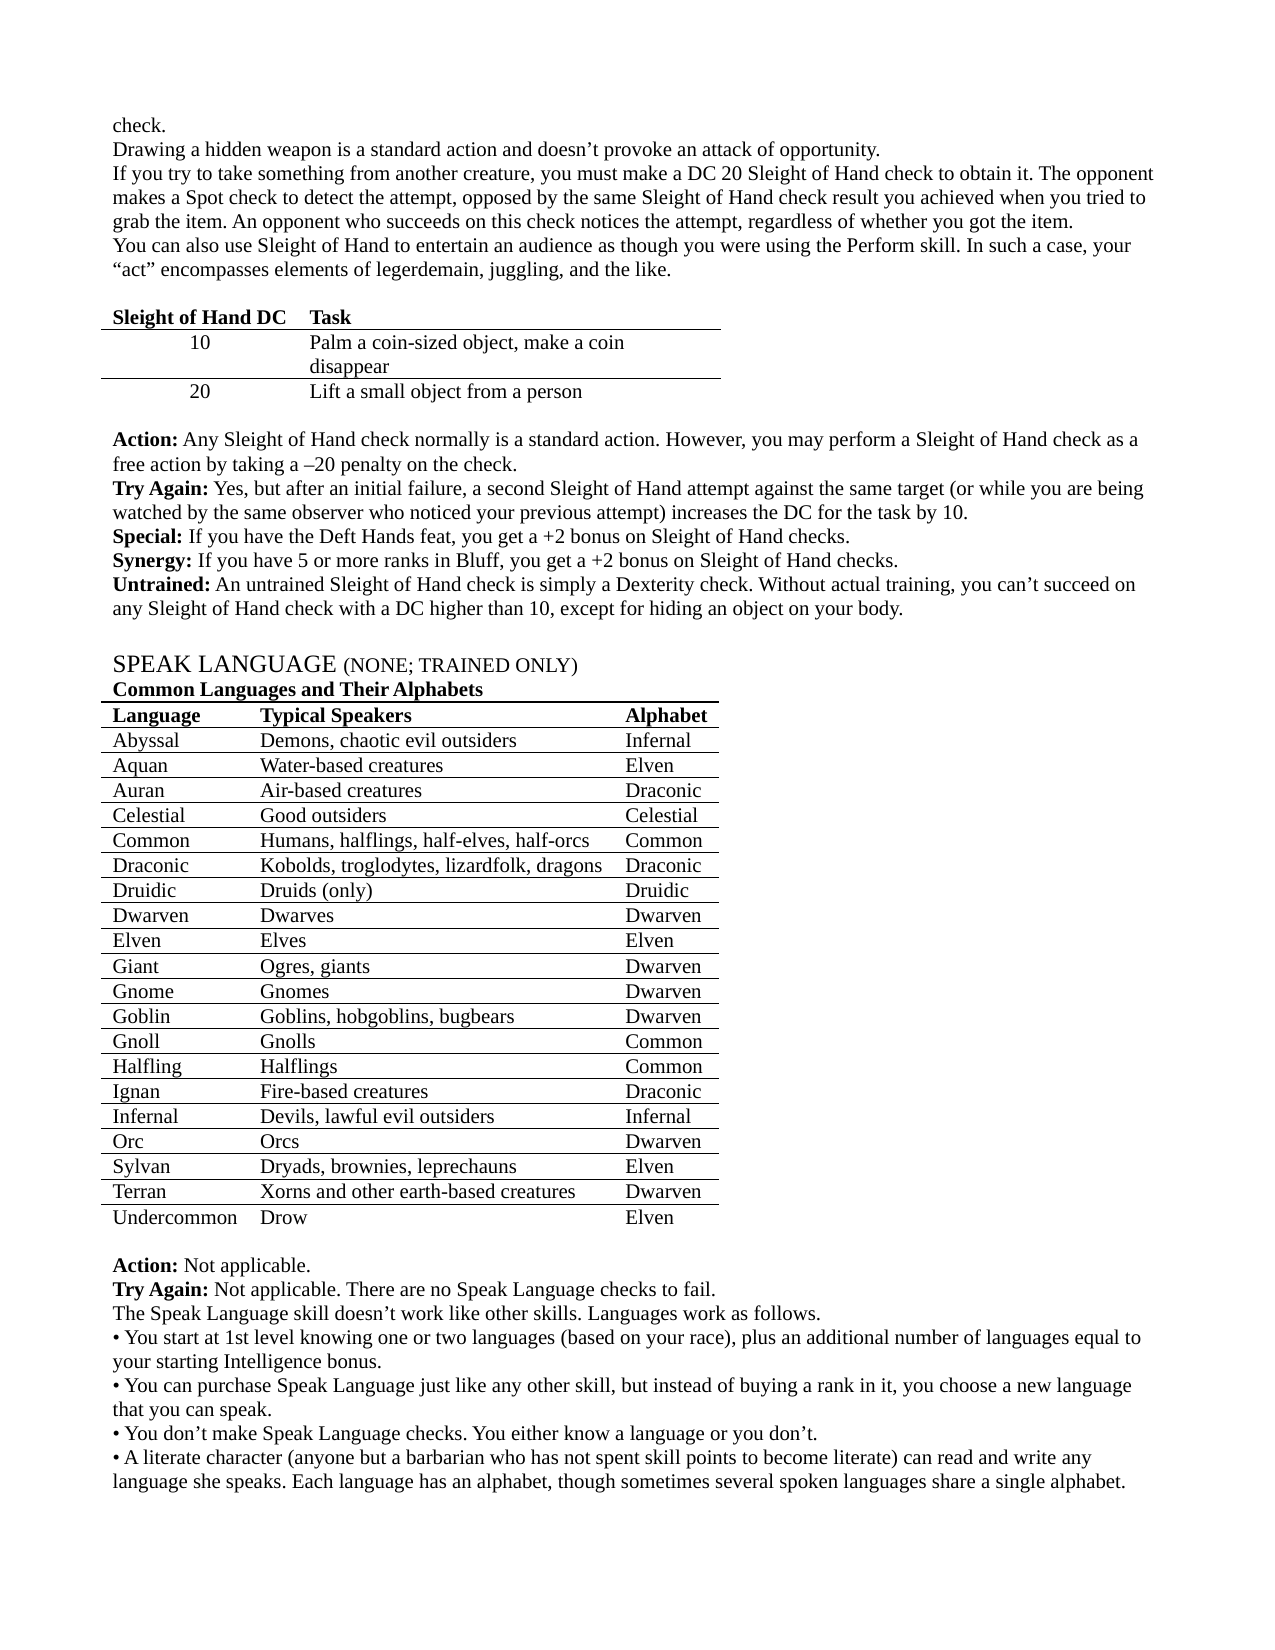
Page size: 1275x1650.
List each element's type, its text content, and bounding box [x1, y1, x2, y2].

table_cell Elven [614, 929, 719, 952]
table_cell Aquan [101, 753, 249, 777]
text • You can purchase Speak Language just like any other skill, but instead of buying a rank in it, you choose a new language that you can speak. [112, 1373, 1162, 1421]
table_cell Elven [614, 753, 719, 777]
table_cell Infernal [614, 1104, 719, 1128]
text Drawing a hidden weapon is a standard action and doesn’t provoke an attack of opportunity. [112, 137, 1162, 161]
table_cell Halflings [249, 1054, 614, 1078]
table_cell Dwarven [614, 1180, 719, 1203]
table_cell 10 [101, 330, 298, 378]
table_cell Druidic [101, 878, 249, 902]
table_cell Language [101, 703, 249, 727]
text • You start at 1st level knowing one or two languages (based on your race), plus an additional number of languages equal to your starting Intelligence bonus. [112, 1325, 1162, 1373]
text Special: If you have the Deft Hands feat, you get a +2 bonus on Sleight of Hand checks. [112, 524, 1162, 548]
table_cell Druidic [614, 878, 719, 902]
table_cell Undercommon [101, 1205, 249, 1229]
table_cell Dwarven [614, 1129, 719, 1153]
table_cell Orcs [249, 1129, 614, 1153]
table_cell Elves [249, 929, 614, 952]
table_cell Dwarven [101, 903, 249, 927]
text You can also use Sleight of Hand to entertain an audience as though you were using the Perform skill. In such a case, your “act” encompasses elements of legerdemain, juggling, and the like. [112, 233, 1162, 281]
table_cell Giant [101, 954, 249, 978]
table_cell Goblins, hobgoblins, bugbears [249, 1004, 614, 1028]
text Action: Any Sleight of Hand check normally is a standard action. However, you may perform a Sleight of Hand check as a free action by taking a –20 penalty on the check. [112, 427, 1162, 476]
table_cell Elven [614, 1154, 719, 1178]
table_cell Infernal [101, 1104, 249, 1128]
table_header Task [298, 305, 721, 329]
text Untrained: An untrained Sleight of Hand check is simply a Dexterity check. Without actual training, you can’t succeed on any Sleight of Hand check with a DC higher than 10, except for hiding an object on your body. [112, 572, 1162, 620]
table_cell Celestial [614, 803, 719, 827]
table_cell 20 [101, 379, 298, 403]
table_cell Draconic [614, 778, 719, 802]
table_cell Palm a coin-sized object, make a coin disappear [298, 330, 721, 378]
table_cell Common [614, 1029, 719, 1053]
text Synergy: If you have 5 or more ranks in Bluff, you get a +2 bonus on Sleight of Hand checks. [112, 548, 1162, 572]
table_cell Halfling [101, 1054, 249, 1078]
table_cell Alphabet [614, 703, 719, 727]
table_cell Good outsiders [249, 803, 614, 827]
table_cell Common [614, 1054, 719, 1078]
table_cell Terran [101, 1180, 249, 1203]
table_cell Drow [249, 1205, 614, 1229]
table_cell Dwarven [614, 903, 719, 927]
table_header Sleight of Hand DC [101, 305, 298, 329]
table_cell Orc [101, 1129, 249, 1153]
table_cell Elven [101, 929, 249, 952]
table_cell Demons, chaotic evil outsiders [249, 728, 614, 752]
table_cell Gnolls [249, 1029, 614, 1053]
table_cell Dryads, brownies, leprechauns [249, 1154, 614, 1178]
text check. [112, 112, 1162, 137]
text If you try to take something from another creature, you must make a DC 20 Sleight of Hand check to obtain it. The opponent makes a Spot check to detect the attempt, opposed by the same Sleight of Hand check result you achieved when you tried to grab the item. An opponent who succeeds on this check notices the attempt, regardless of whether you got the item. [112, 161, 1162, 233]
table_cell Common [614, 828, 719, 852]
table_cell Dwarven [614, 1004, 719, 1028]
table_cell Draconic [614, 1079, 719, 1103]
table_cell Dwarven [614, 954, 719, 978]
table_cell Fire-based creatures [249, 1079, 614, 1103]
table_cell Common [101, 828, 249, 852]
table_cell Infernal [614, 728, 719, 752]
table_cell Gnomes [249, 979, 614, 1003]
table_cell Gnoll [101, 1029, 249, 1053]
table_cell Devils, lawful evil outsiders [249, 1104, 614, 1128]
table_cell Lift a small object from a person [298, 379, 721, 403]
text Try Again: Not applicable. There are no Speak Language checks to fail. [112, 1277, 1162, 1301]
table_cell Auran [101, 778, 249, 802]
table_cell Sylvan [101, 1154, 249, 1178]
table_cell Draconic [614, 853, 719, 877]
text Try Again: Yes, but after an initial failure, a second Sleight of Hand attempt against the same target (or while you are being watched by the same observer who noticed your previous attempt) increases the DC for the task by 10. [112, 476, 1162, 524]
table_cell Xorns and other earth-based creatures [249, 1180, 614, 1203]
text • A literate character (anyone but a barbarian who has not spent skill points to become literate) can read and write any language she speaks. Each language has an alphabet, though sometimes several spoken languages share a single alphabet. [112, 1445, 1162, 1493]
table_cell Elven [614, 1205, 719, 1229]
table_cell Humans, halflings, half-elves, half-orcs [249, 828, 614, 852]
text The Speak Language skill doesn’t work like other skills. Languages work as follows. [112, 1301, 1162, 1325]
table_cell Druids (only) [249, 878, 614, 902]
table_cell Dwarven [614, 979, 719, 1003]
text SPEAK LANGUAGE (NONE; TRAINED ONLY) [112, 649, 1162, 677]
table_cell Typical Speakers [249, 703, 614, 727]
table_cell Celestial [101, 803, 249, 827]
table_cell Abyssal [101, 728, 249, 752]
table_cell Dwarves [249, 903, 614, 927]
table_cell Ignan [101, 1079, 249, 1103]
table_cell Water-based creatures [249, 753, 614, 777]
table_cell Ogres, giants [249, 954, 614, 978]
table_cell Draconic [101, 853, 249, 877]
table_cell Gnome [101, 979, 249, 1003]
table_header Common Languages and Their Alphabets [101, 678, 719, 701]
text • You don’t make Speak Language checks. You either know a language or you don’t. [112, 1421, 1162, 1445]
table_cell Air-based creatures [249, 778, 614, 802]
table_cell Goblin [101, 1004, 249, 1028]
text Action: Not applicable. [112, 1253, 1162, 1277]
table_cell Kobolds, troglodytes, lizardfolk, dragons [249, 853, 614, 877]
